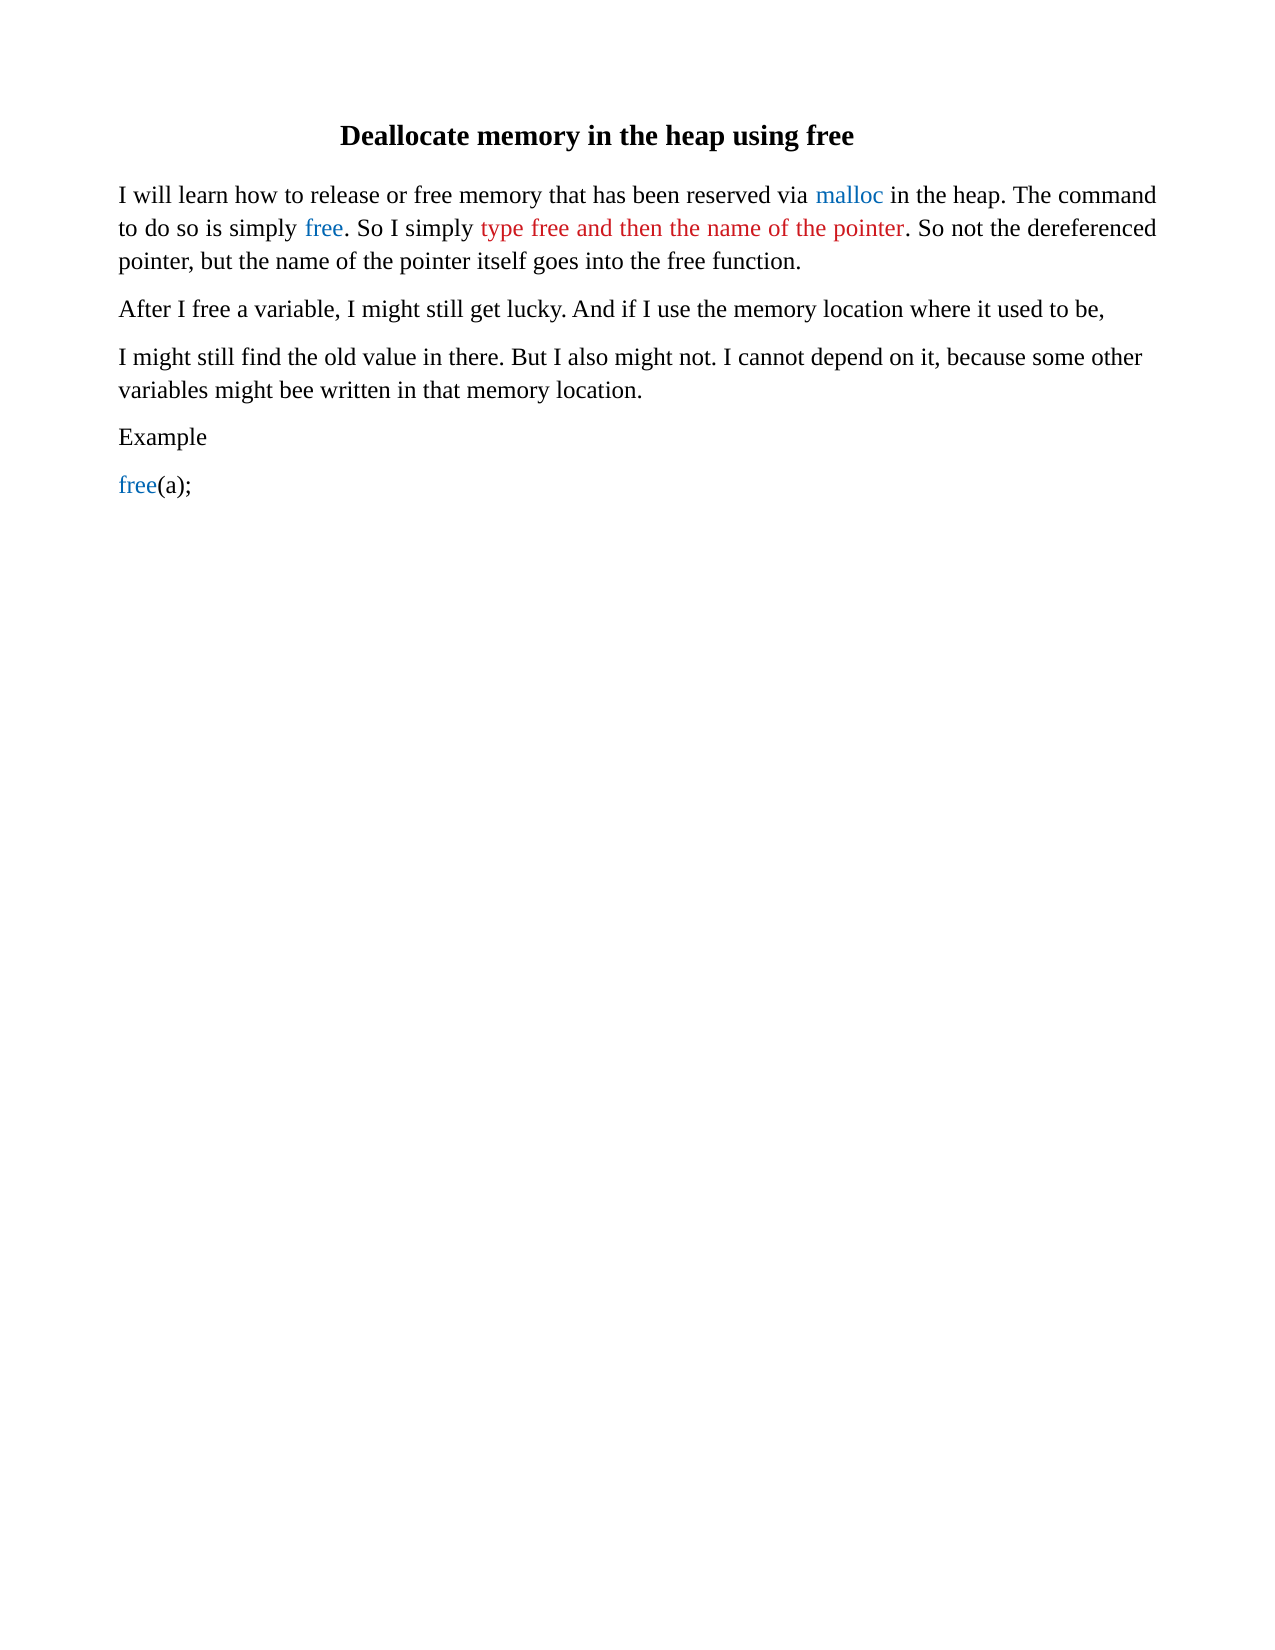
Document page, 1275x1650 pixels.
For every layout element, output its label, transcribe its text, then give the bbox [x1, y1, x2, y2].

text Deallocate memory in the heap using free [340, 118, 1157, 152]
text I will learn how to release or free memory that has been reserved via malloc in the heap. The command to do so is simply free. So I simply type free and then the name of the pointer. So not the dereferenced pointer, but the name of the pointer itself goes into the free function. [118, 180, 1157, 275]
text After I free a variable, I might still get lucky. And if I use the memory location where it used to be, [118, 294, 1157, 323]
text Example [118, 422, 1157, 451]
text free(a); [118, 470, 1157, 499]
text I might still find the old value in there. But I also might not. I cannot depend on it, because some other variables might bee written in that memory location. [118, 342, 1157, 403]
